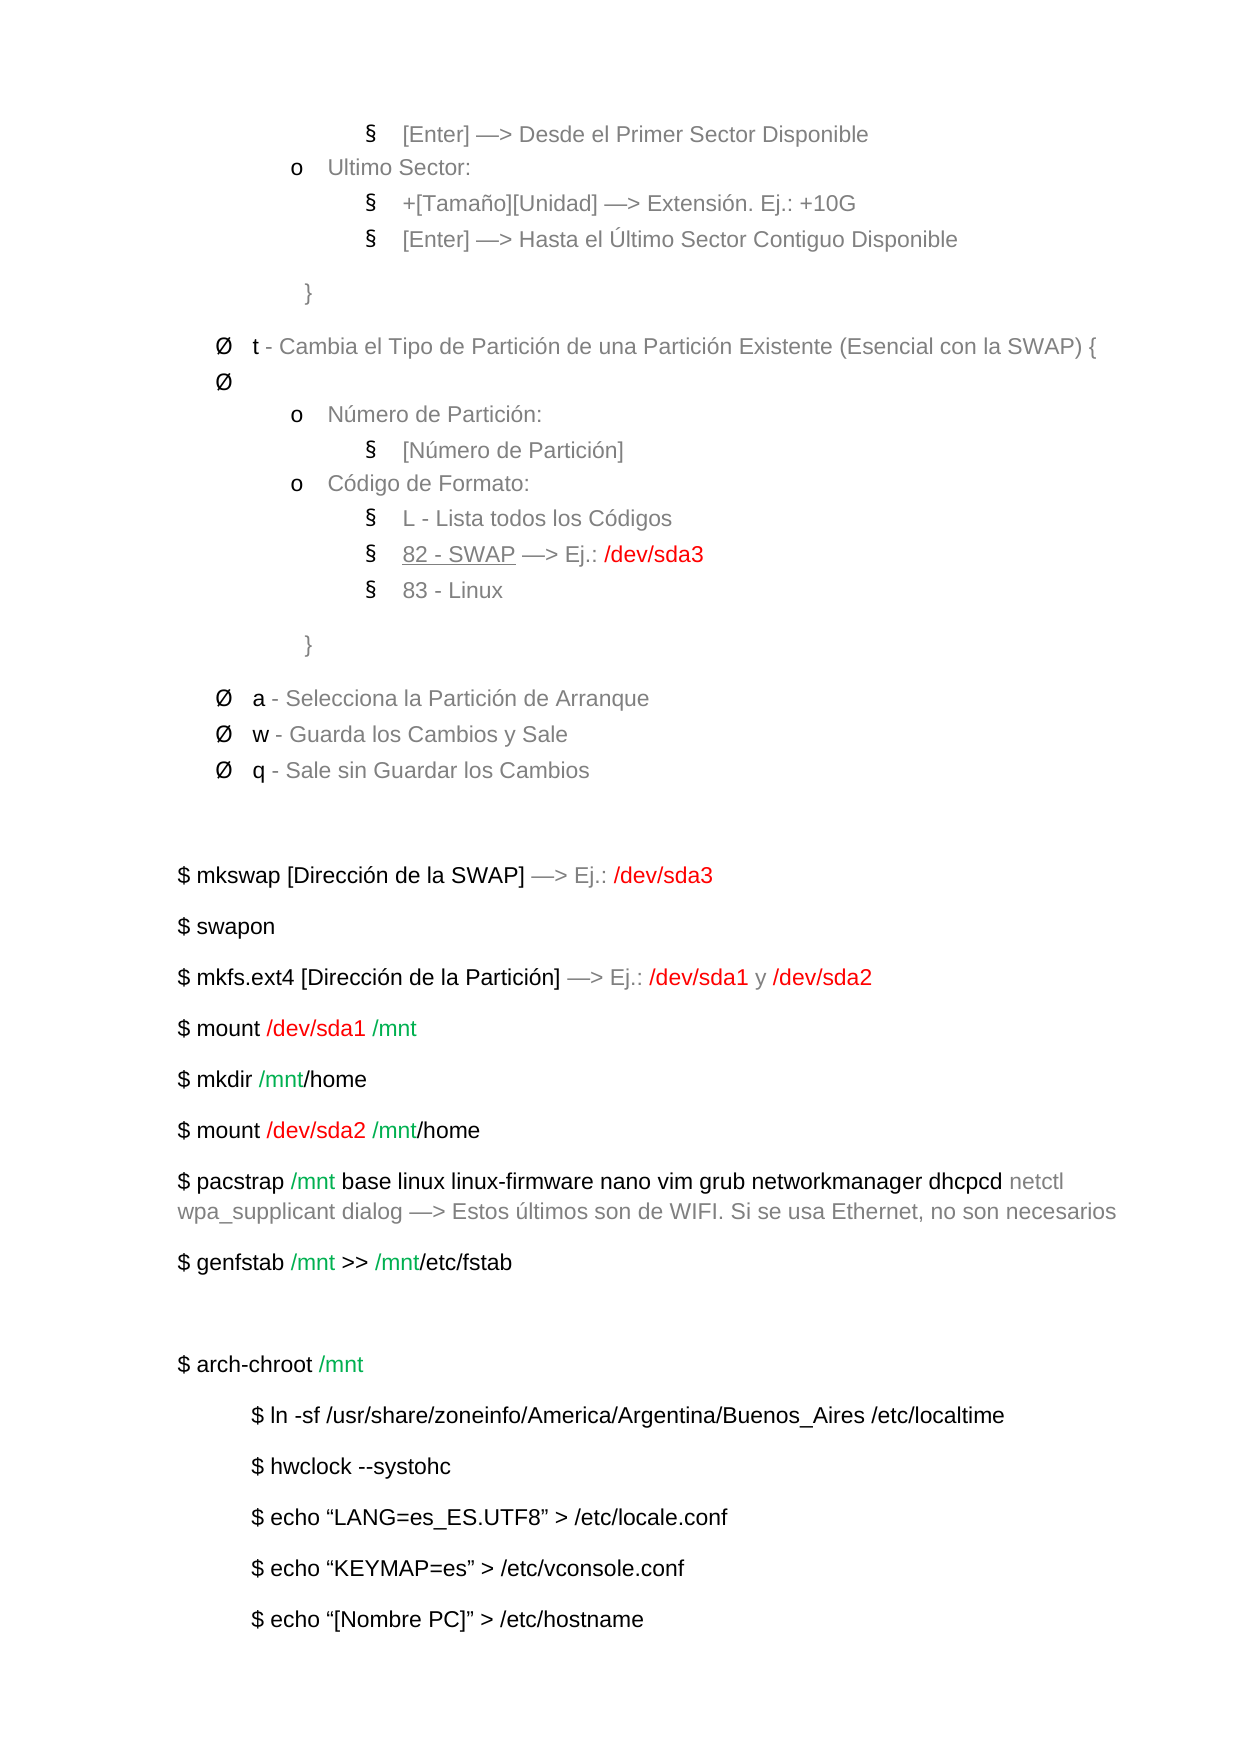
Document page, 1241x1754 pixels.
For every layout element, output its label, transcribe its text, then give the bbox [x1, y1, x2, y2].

list 82 - SWAP —> Ej.: /dev/sda3 [365, 538, 1152, 569]
list Número de Partición: [290, 401, 1152, 430]
text $ mkfs.ext4 [Dirección de la Partición] —> Ej.: /dev/sda1 y /dev/sda2 [177, 964, 1152, 990]
text } [177, 631, 1152, 657]
list +[Tamaño][Unidad] —> Extensión. Ej.: +10G [365, 187, 1152, 218]
text $ echo “LANG=es_ES.UTF8” > /etc/locale.conf [177, 1504, 1152, 1531]
list q - Sale sin Guardar los Cambios [215, 754, 1152, 785]
text } [177, 279, 1152, 306]
list Ultimo Sector: [290, 154, 1152, 182]
list L - Lista todos los Códigos [365, 502, 1152, 533]
text $ genfstab /mnt >> /mnt/etc/fstab [177, 1249, 1152, 1276]
list a - Selecciona la Partición de Arranque [215, 682, 1152, 713]
text $ echo “[Nombre PC]” > /etc/hostname [177, 1606, 1152, 1633]
text $ mkdir /mnt/home [177, 1066, 1152, 1092]
text $ echo “KEYMAP=es” > /etc/vconsole.conf [177, 1555, 1152, 1582]
list 83 - Linux [365, 574, 1152, 605]
text $ mount /dev/sda1 /mnt [177, 1015, 1152, 1041]
text $ mount /dev/sda2 /mnt/home [177, 1117, 1152, 1143]
text $ ln -sf /usr/share/zoneinfo/America/Argentina/Buenos_Aires /etc/localtime [177, 1402, 1152, 1429]
text $ hwclock --systohc [177, 1453, 1152, 1480]
list [Número de Partición] [365, 434, 1152, 465]
list w - Guarda los Cambios y Sale [215, 718, 1152, 749]
list t - Cambia el Tipo de Partición de una Partición Existente (Esencial con la SWAP) { [215, 330, 1152, 362]
list [Enter] —> Hasta el Último Sector Contiguo Disponible [365, 222, 1152, 254]
text $ swapon [177, 913, 1152, 939]
list [Enter] —> Desde el Primer Sector Disponible [365, 118, 1152, 149]
text $ pacstrap /mnt base linux linux-firmware nano vim grub networkmanager dhcpcd netctl wpa_supplicant dialog —> Estos últimos son de WIFI. Si se usa Ethernet, no son necesarios [177, 1168, 1152, 1224]
text $ arch-chroot /mnt [177, 1351, 1152, 1378]
text $ mkswap [Dirección de la SWAP] —> Ej.: /dev/sda3 [177, 862, 1152, 888]
list Código de Formato: [290, 470, 1152, 498]
